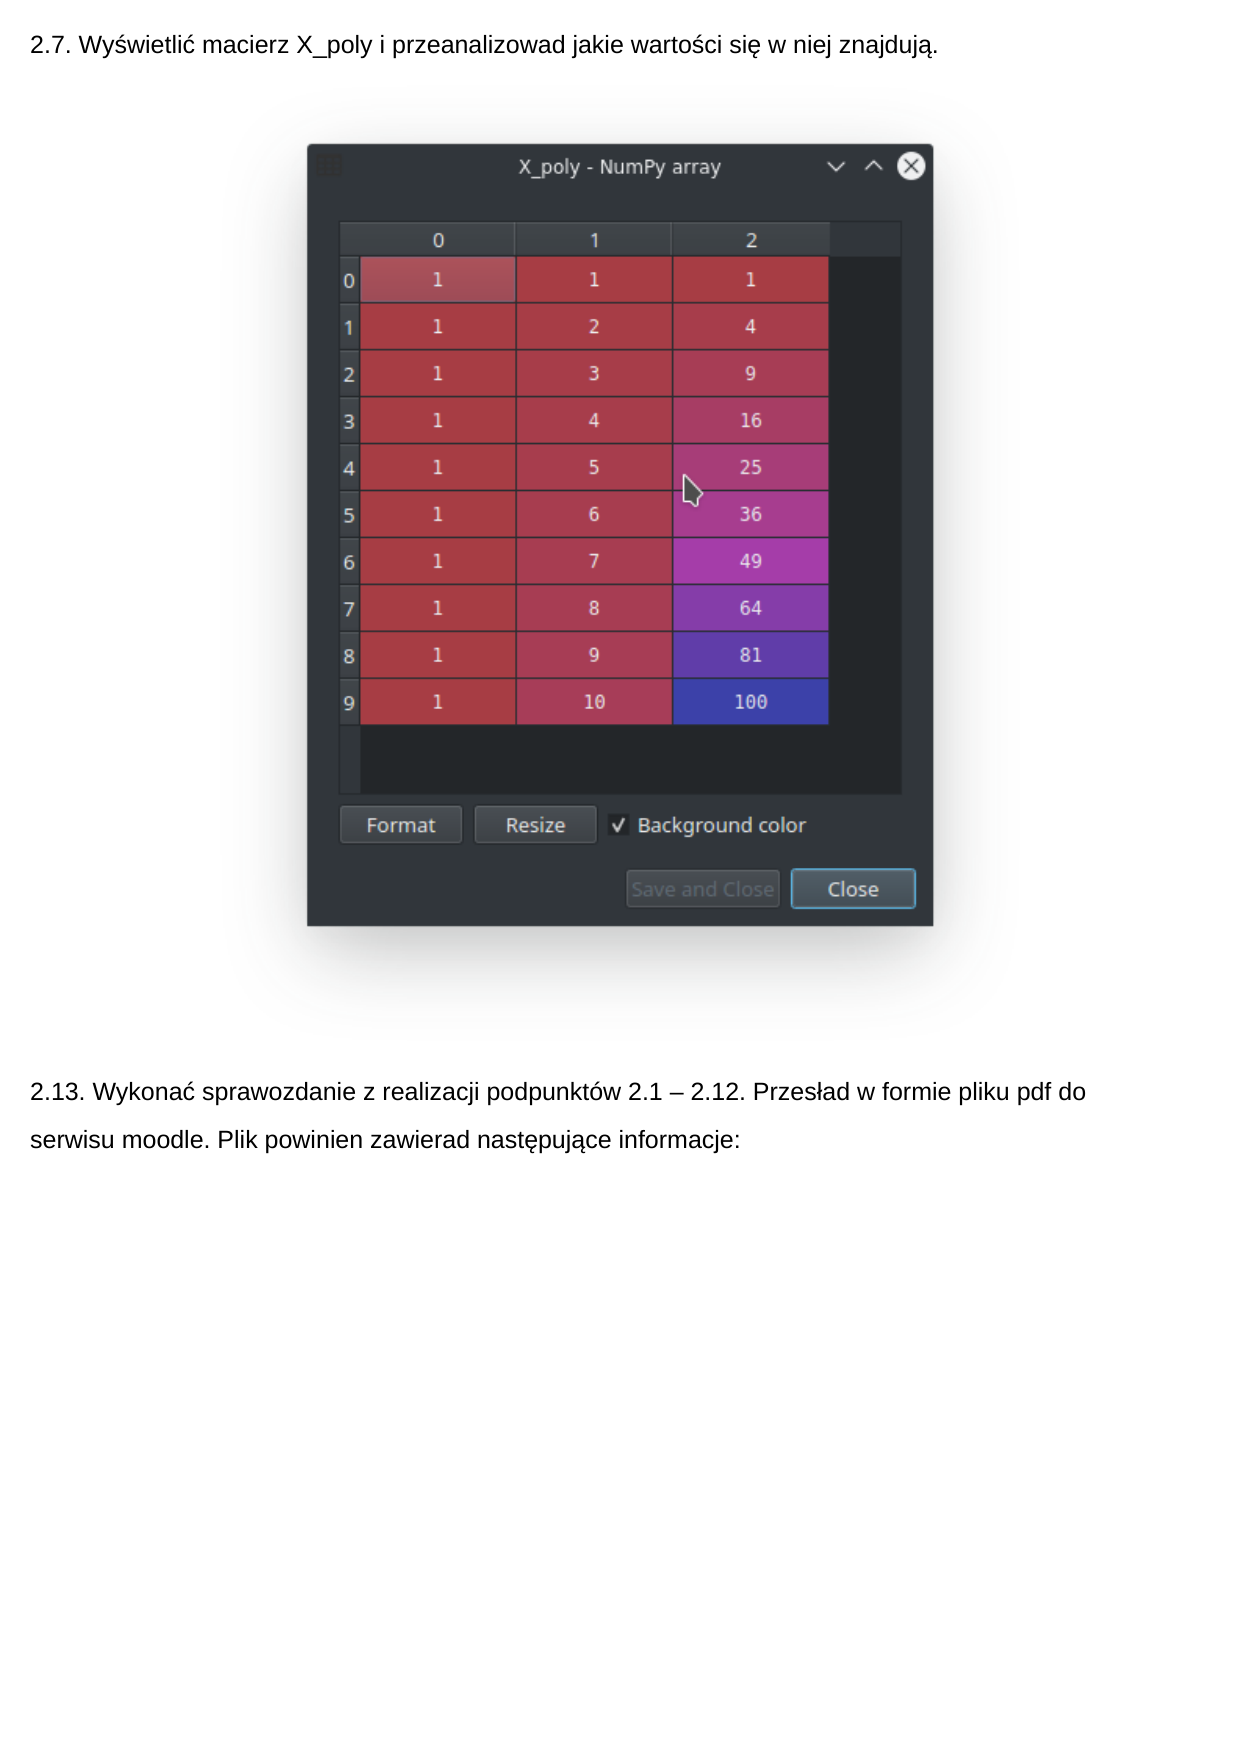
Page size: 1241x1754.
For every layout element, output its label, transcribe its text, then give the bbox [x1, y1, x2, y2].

text 2.13. Wykonać sprawozdanie z realizacji podpunktów 2.1 – 2.12. Przesład w formie pliku pdf do [30, 1077, 1211, 1106]
picture [212, 77, 1028, 1050]
text 2.7. Wyświetlić macierz X_poly i przeanalizowad jakie wartości się w niej znajdują. [30, 30, 1211, 59]
text serwisu moodle. Plik powinien zawierad następujące informacje: [30, 1125, 1211, 1154]
